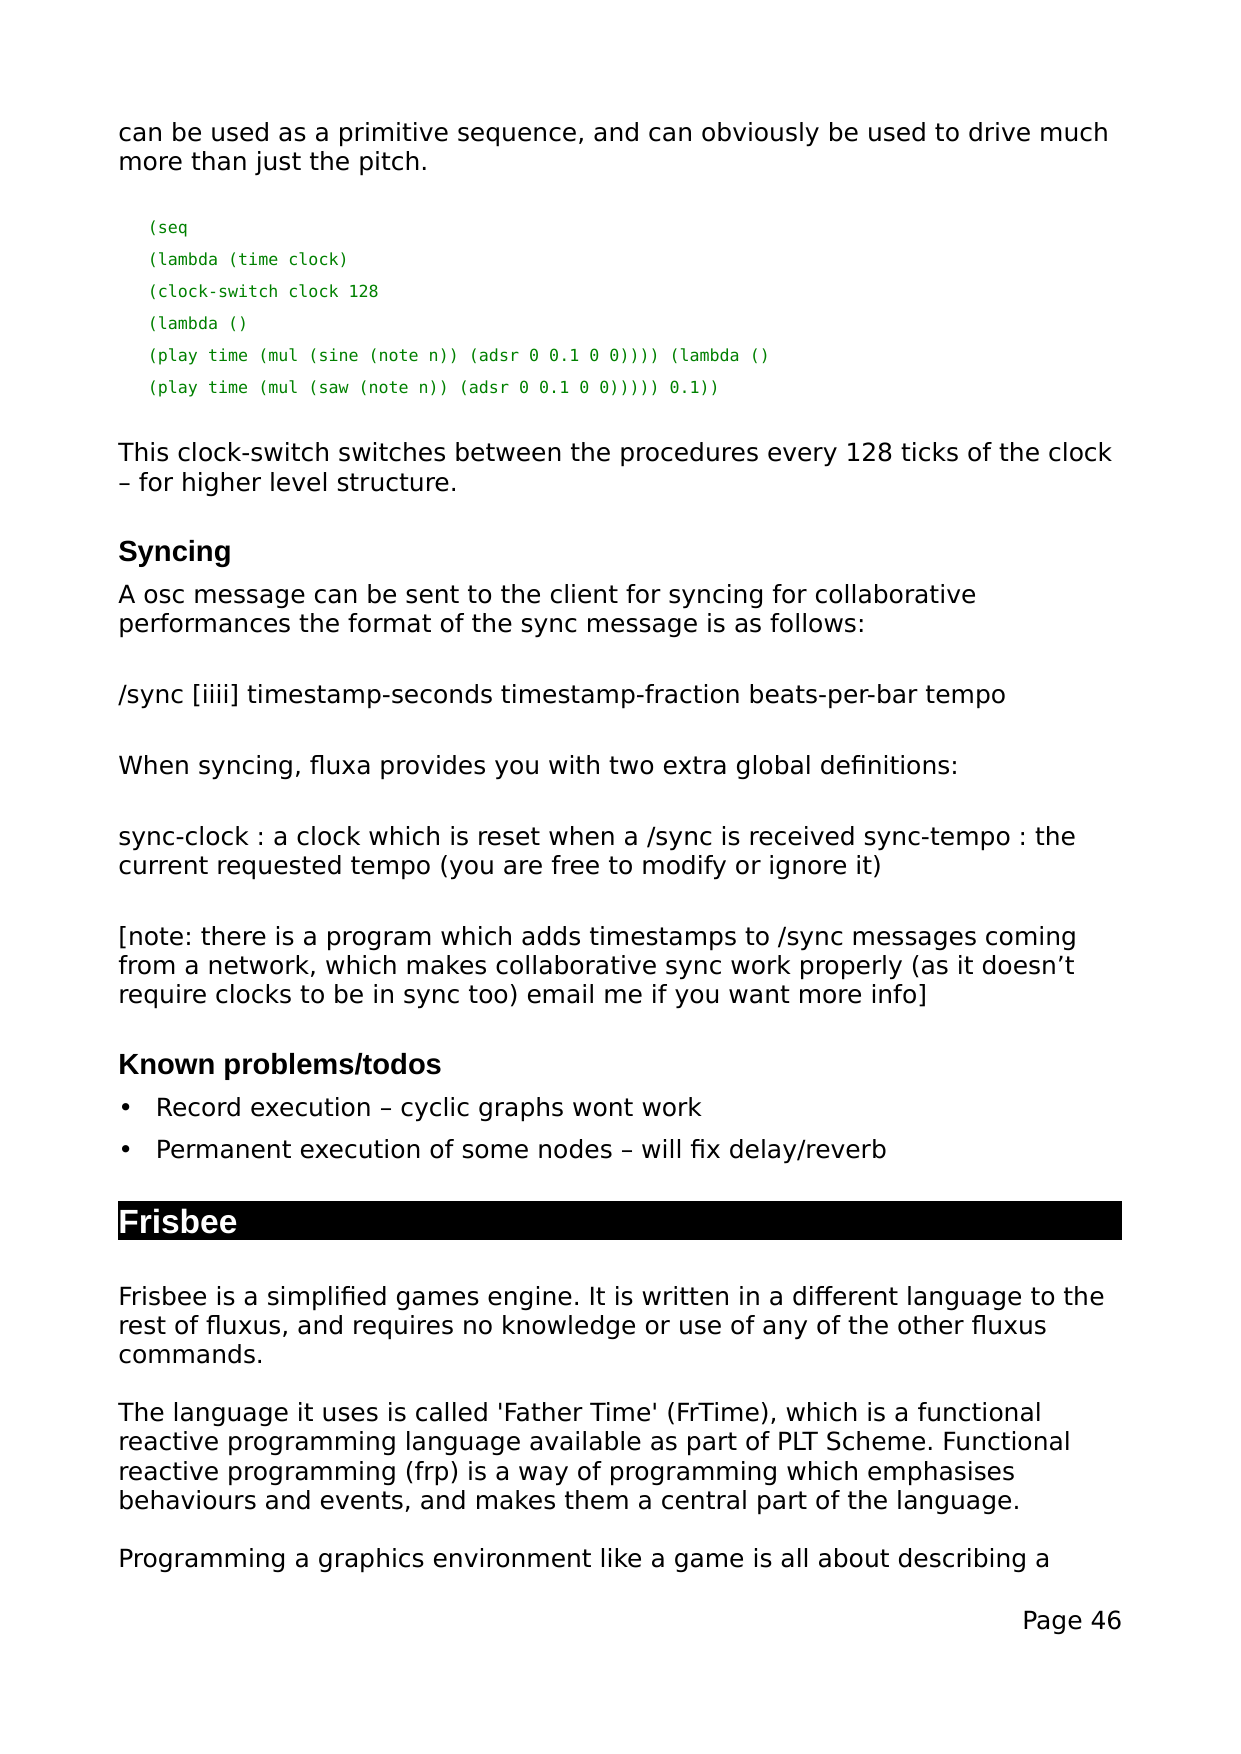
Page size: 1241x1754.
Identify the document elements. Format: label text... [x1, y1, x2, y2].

text This clock-switch switches between the procedures every 128 ticks of the clock – for higher level structure. [118, 438, 1122, 497]
text can be used as a primitive sequence, and can obviously be used to drive much more than just the pitch. [118, 118, 1122, 176]
text Frisbee is a simplified games engine. It is written in a different language to the [118, 1282, 1122, 1311]
text rest of fluxus, and requires no knowledge or use of any of the other fluxus commands. [118, 1311, 1122, 1369]
subtitle Syncing [118, 534, 1122, 568]
text (lambda (time clock) [148, 250, 1122, 269]
list • Permanent execution of some nodes – will fix delay/reverb [118, 1135, 1122, 1164]
text (play time (mul (saw (note n)) (adsr 0 0.1 0 0))))) 0.1)) [148, 377, 1122, 397]
text /sync [iiii] timestamp-seconds timestamp-fraction beats-per-bar tempo [118, 680, 1122, 709]
subtitle Frisbee [118, 1201, 1122, 1240]
text sync-clock : a clock which is reset when a /sync is received sync-tempo : the current requested tempo (you are free to modify or ignore it) [118, 822, 1122, 880]
text (play time (mul (sine (note n)) (adsr 0 0.1 0 0)))) (lambda () [148, 346, 1122, 365]
text The language it uses is called 'Father Time' (FrTime), which is a functional reactive programming language available as part of PLT Scheme. Functional reactive programming (frp) is a way of programming which emphasises behaviours and events, and makes them a central part of the language. [118, 1398, 1122, 1515]
text [note: there is a program which adds timestamps to /sync messages coming from a network, which makes collaborative sync work properly (as it doesn’t require clocks to be in sync too) email me if you want more info] [118, 922, 1122, 1009]
text When syncing, fluxa provides you with two extra global definitions: [118, 751, 1122, 780]
text A osc message can be sent to the client for syncing for collaborative performances the format of the sync message is as follows: [118, 580, 1122, 639]
text (lambda () [148, 314, 1122, 333]
text (clock-switch clock 128 [148, 282, 1122, 301]
text Programming a graphics environment like a game is all about describing a [118, 1544, 1122, 1573]
text (seq [148, 218, 1122, 237]
list • Record execution – cyclic graphs wont work [118, 1093, 1122, 1122]
subtitle Known problems/todos [118, 1047, 1122, 1081]
